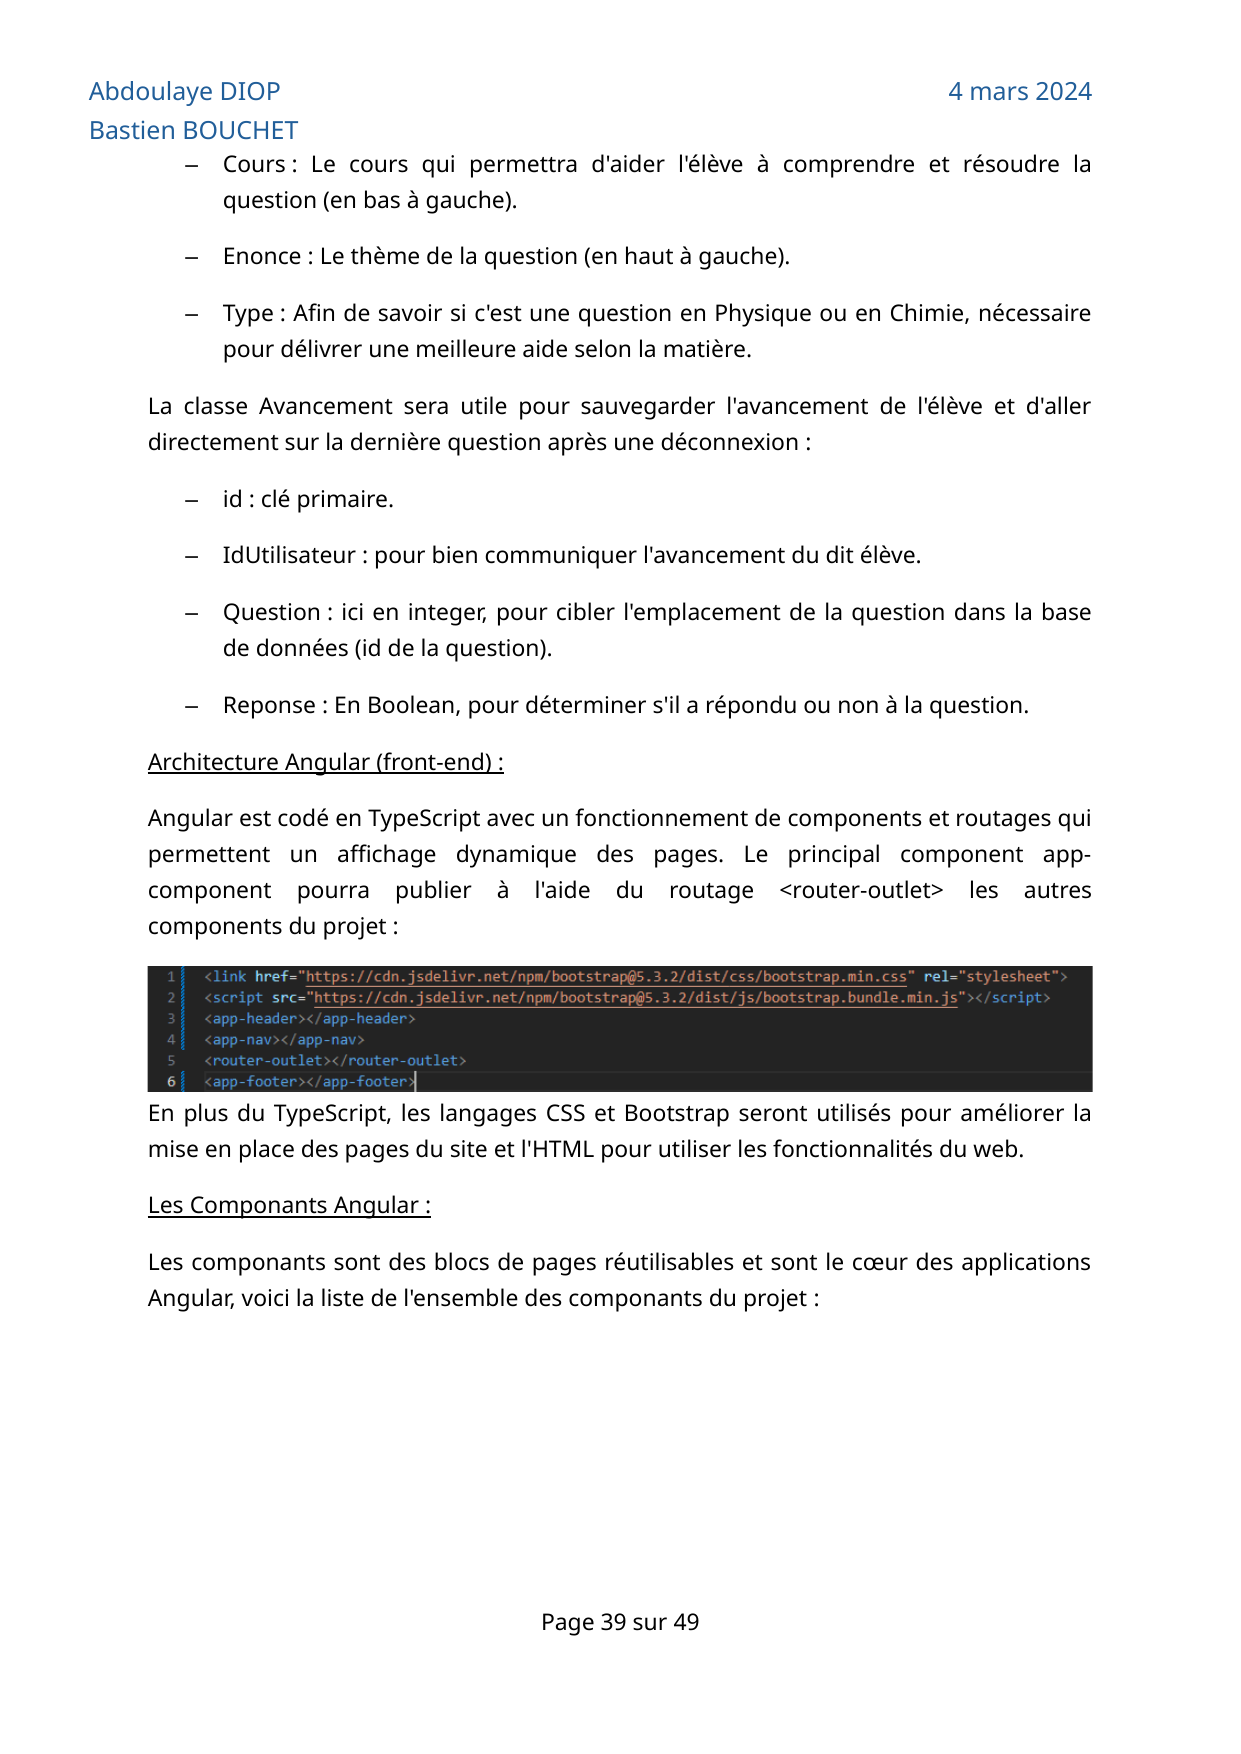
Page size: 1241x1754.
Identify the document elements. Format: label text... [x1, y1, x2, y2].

text La classe Avancement sera utile pour sauvegarder l'avancement de l'élève et d'aller directement sur la dernière question après une déconnexion : [148, 390, 1093, 457]
list Question : ici en integer, pour cibler l'emplacement de la question dans la base de données (id de la question). [185, 596, 1093, 663]
list IdUtilisateur : pour bien communiquer l'avancement du dit élève. [185, 539, 1093, 571]
list Type : Afin de savoir si c'est une question en Physique ou en Chimie, nécessaire pour délivrer une meilleure aide selon la matière. [185, 297, 1093, 364]
list Cours : Le cours qui permettra d'aider l'élève à comprendre et résoudre la question (en bas à gauche). [185, 148, 1093, 215]
text Architecture Angular (front-end) : [148, 746, 1093, 777]
list Reponse : En Boolean, pour déterminer s'il a répondu ou non à la question. [185, 689, 1093, 720]
text Les Componants Angular : [148, 1189, 1093, 1221]
text Les componants sont des blocs de pages réutilisables et sont le cœur des applications Angular, voici la liste de l'ensemble des componants du projet : [148, 1246, 1093, 1313]
list id : clé primaire. [185, 482, 1093, 514]
list Enonce : Le thème de la question (en haut à gauche). [185, 240, 1093, 272]
text Angular est codé en TypeScript avec un fonctionnement de components et routages qui permettent un affichage dynamique des pages. Le principal component app-component pourra publier à l'aide du routage <router-outlet> les autres components du projet : [148, 802, 1093, 941]
text En plus du TypeScript, les langages CSS et Bootstrap seront utilisés pour améliorer la mise en place des pages du site et l'HTML pour utiliser les fonctionnalités du web. [148, 1092, 1093, 1164]
